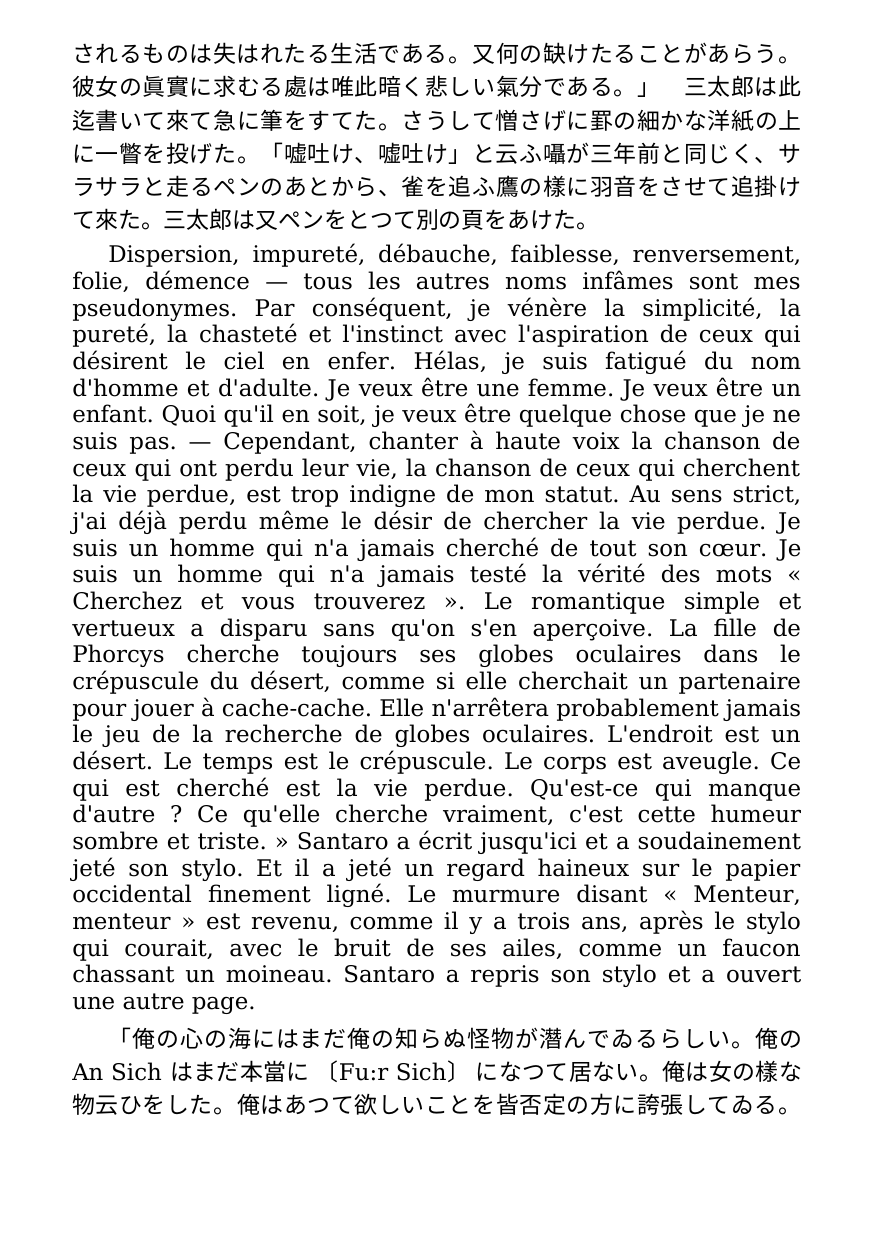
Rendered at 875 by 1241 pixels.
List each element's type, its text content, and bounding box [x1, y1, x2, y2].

text されるものは失はれたる生活である。又何の缺けたることがあらう。彼女の眞實に求むる處は唯此暗く悲しい氣分である。」 三太郎は此迄書いて來て急に筆をすてた。さうして憎さげに罫の細かな洋紙の上に一瞥を投げた。「嘘吐け、嘘吐け」と云ふ囁が三年前と同じく、サラサラと走るペンのあとから、雀を追ふ鷹の樣に羽音をさせて追掛けて來た。三太郎は又ペンをとつて別の頁をあけた。 [72, 36, 802, 235]
text 「俺の心の海にはまだ俺の知らぬ怪物が潛んでゐるらしい。俺の An Sich はまだ本當に 〔Fu:r Sich〕 になつて居ない。俺は女の樣な物云ひをした。俺はあつて欲しいことを皆否定の方に誇張してゐる。 [72, 1021, 802, 1120]
text Dispersion, impureté, débauche, faiblesse, renversement, folie, démence — tous les autres noms infâmes sont mes pseudonymes. Par conséquent, je vénère la simplicité, la pureté, la chasteté et l'instinct avec l'aspiration de ceux qui désirent le ciel en enfer. Hélas, je suis fatigué du nom d'homme et d'adulte. Je veux être une femme. Je veux être un enfant. Quoi qu'il en soit, je veux être quelque chose que je ne suis pas. — Cependant, chanter à haute voix la chanson de ceux qui ont perdu leur vie, la chanson de ceux qui cherchent la vie perdue, est trop indigne de mon statut. Au sens strict, j'ai déjà perdu même le désir de chercher la vie perdue. Je suis un homme qui n'a jamais cherché de tout son cœur. Je suis un homme qui n'a jamais testé la vérité des mots « Cherchez et vous trouverez ». Le romantique simple et vertueux a disparu sans qu'on s'en aperçoive. La fille de Phorcys cherche toujours ses globes oculaires dans le crépuscule du désert, comme si elle cherchait un partenaire pour jouer à cache-cache. Elle n'arrêtera probablement jamais le jeu de la recherche de globes oculaires. L'endroit est un désert. Le temps est le crépuscule. Le corps est aveugle. Ce qui est cherché est la vie perdue. Qu'est-ce qui manque d'autre ? Ce qu'elle cherche vraiment, c'est cette humeur sombre et triste. » Santaro a écrit jusqu'ici et a soudainement jeté son stylo. Et il a jeté un regard haineux sur le papier occidental finement ligné. Le murmure disant « Menteur, menteur » est revenu, comme il y a trois ans, après le stylo qui courait, avec le bruit de ses ailes, comme un faucon chassant un moineau. Santaro a repris son stylo et a ouvert une autre page. [72, 241, 802, 1015]
